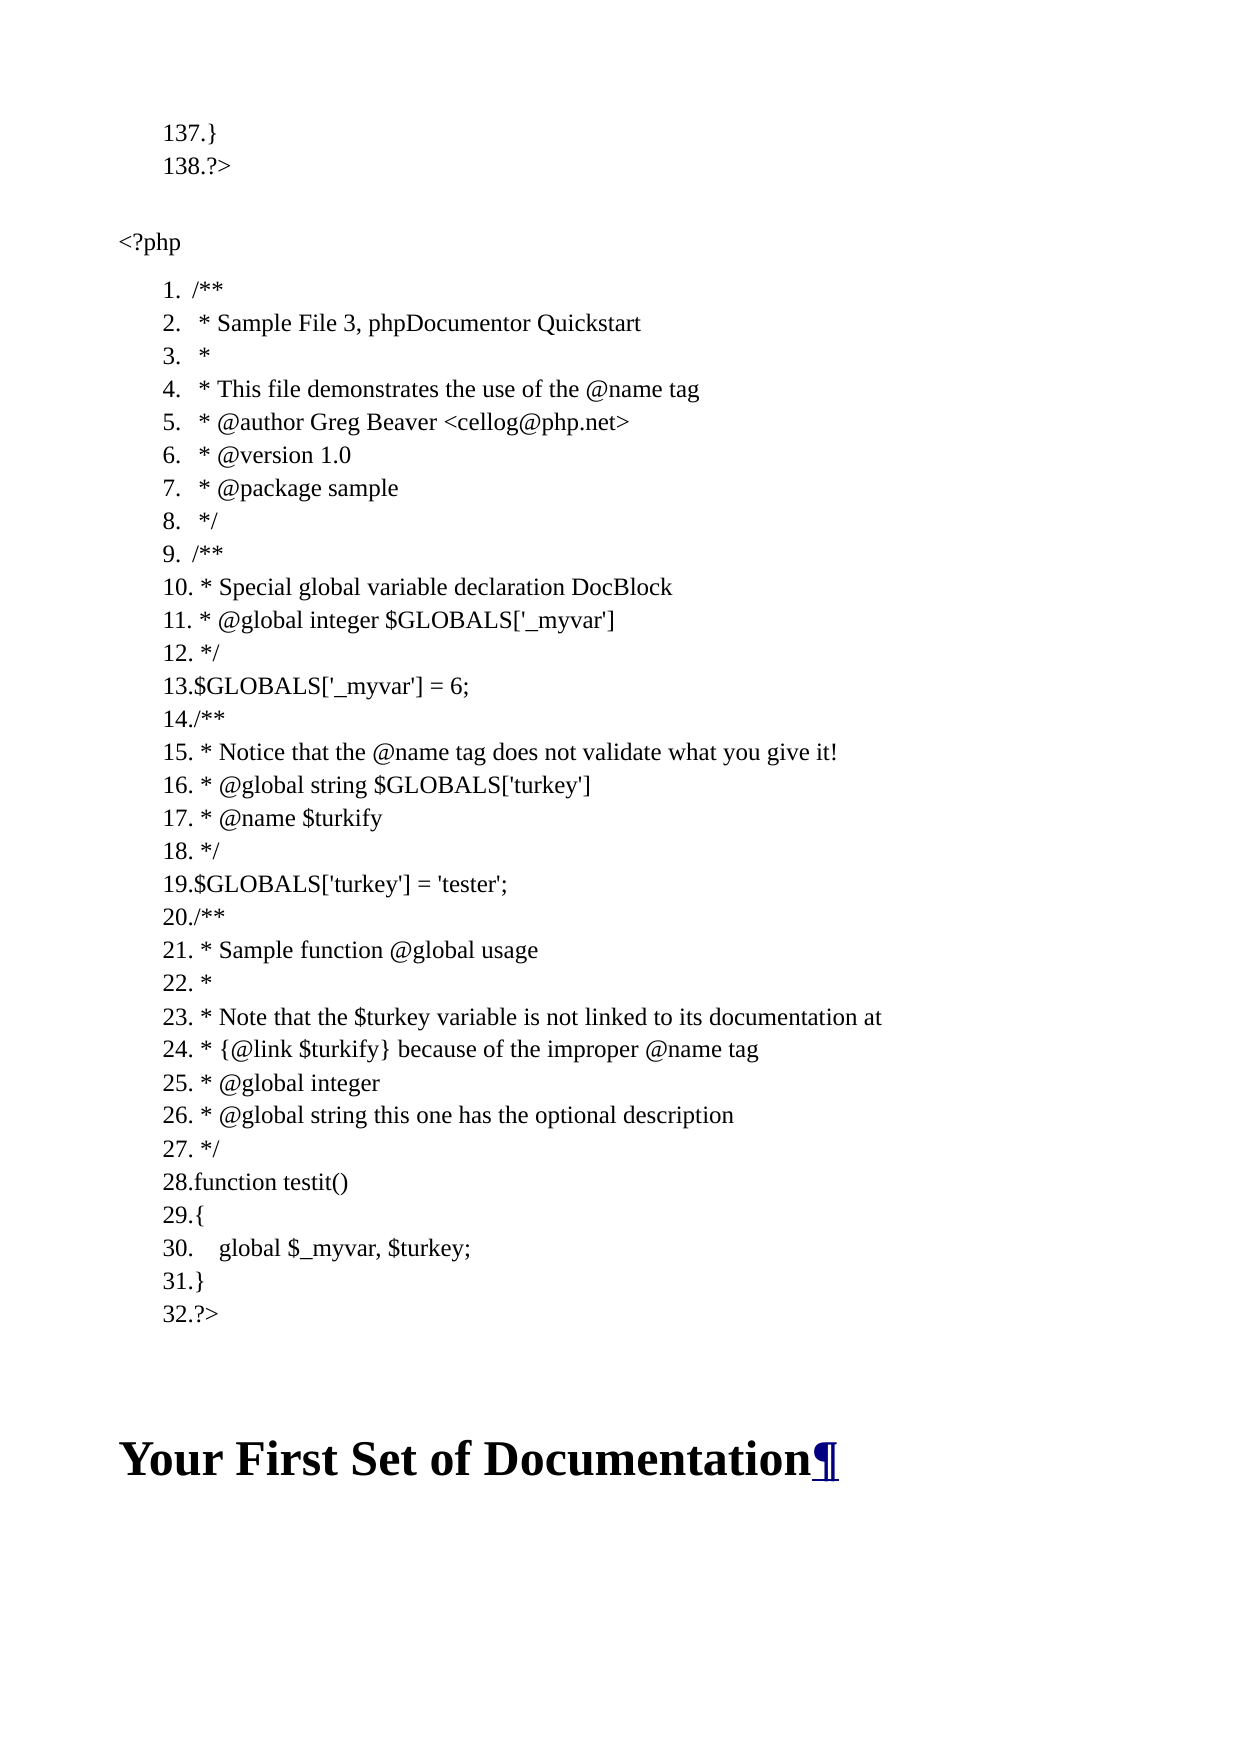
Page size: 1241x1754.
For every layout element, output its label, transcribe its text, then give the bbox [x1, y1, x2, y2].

list */ [162, 638, 1122, 667]
list * @global integer $GLOBALS['_myvar'] [162, 605, 1122, 634]
list { [162, 1200, 1122, 1228]
text <?php [118, 227, 1122, 256]
list /** [162, 902, 1122, 931]
list $GLOBALS['_myvar'] = 6; [162, 671, 1122, 700]
subtitle Your First Set of Documentation¶ [118, 1429, 1122, 1486]
list * @name $turkify [162, 803, 1122, 832]
list global $_myvar, $turkey; [162, 1233, 1122, 1261]
list /** [162, 704, 1122, 733]
list * Sample File 3, phpDocumentor Quickstart [162, 308, 1122, 337]
list * @author Greg Beaver <cellog@php.net> [162, 407, 1122, 436]
list ?> [162, 1299, 1122, 1327]
list } [162, 1266, 1122, 1294]
list * @version 1.0 [162, 440, 1122, 469]
list */ [162, 506, 1122, 535]
list * @global string $GLOBALS['turkey'] [162, 770, 1122, 799]
list * This file demonstrates the use of the @name tag [162, 374, 1122, 403]
list * {@link $turkify} because of the improper @name tag [162, 1034, 1122, 1063]
list * @package sample [162, 473, 1122, 502]
list * Note that the $turkey variable is not linked to its documentation at [162, 1002, 1122, 1030]
list */ [162, 836, 1122, 865]
list * [162, 341, 1122, 370]
list * Sample function @global usage [162, 936, 1122, 964]
list $GLOBALS['turkey'] = 'tester'; [162, 869, 1122, 898]
list * @global integer [162, 1068, 1122, 1096]
list /** [162, 539, 1122, 568]
list * @global string this one has the optional description [162, 1101, 1122, 1129]
list /** [162, 275, 1122, 304]
list */ [162, 1134, 1122, 1162]
list * Notice that the @name tag does not validate what you give it! [162, 737, 1122, 766]
list * [162, 968, 1122, 997]
list function testit() [162, 1167, 1122, 1195]
list } [162, 118, 1122, 147]
list ?> [162, 151, 1122, 180]
list * Special global variable declaration DocBlock [162, 572, 1122, 601]
